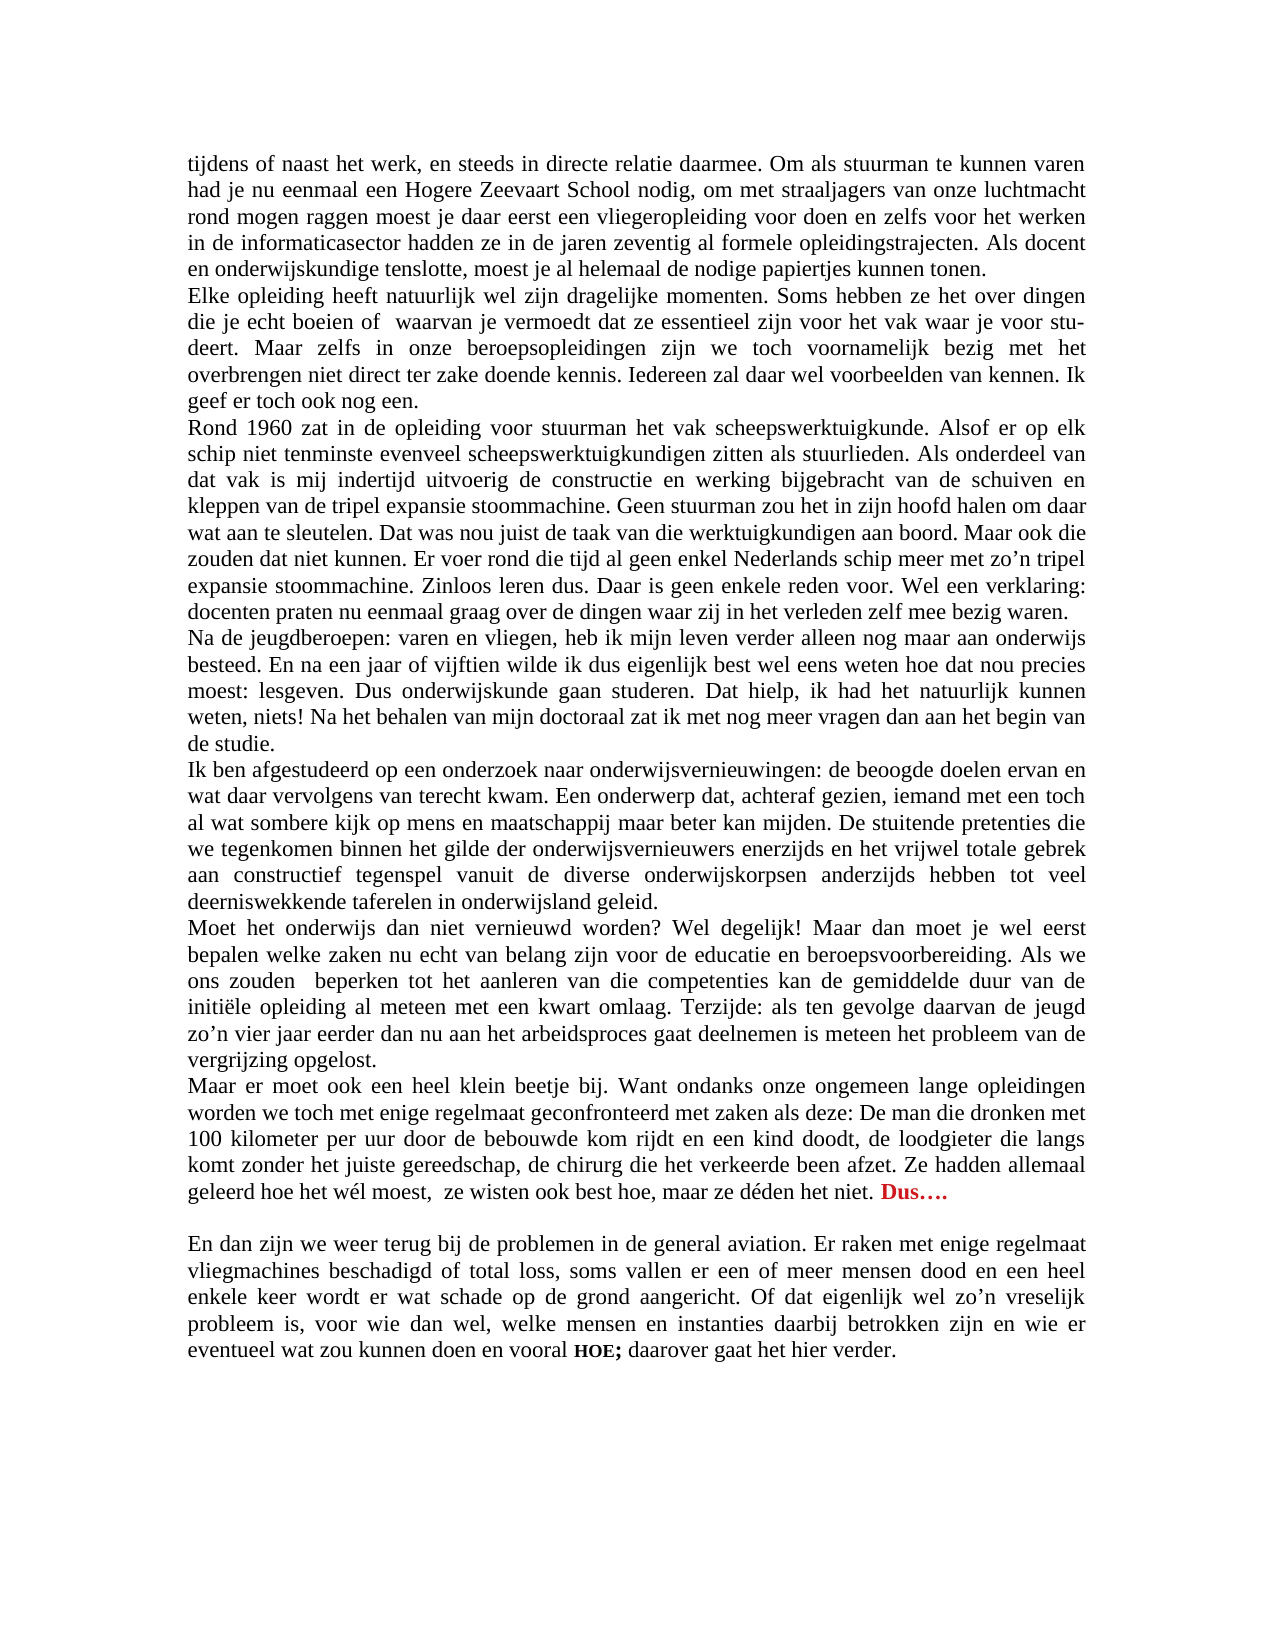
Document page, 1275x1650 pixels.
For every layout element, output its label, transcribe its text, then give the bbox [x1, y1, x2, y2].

text Moet het onderwijs dan niet vernieuwd worden? Wel degelijk! Maar dan moet je wel eerst bepalen welke zaken nu echt van belang zijn voor de educatie en beroepsvoorbereiding. Als we ons zouden beperken tot het aanleren van die competenties kan de gemiddelde duur van de initiële opleiding al meteen met een kwart omlaag. Terzijde: als ten gevolge daarvan de jeugd zo’n vier jaar eerder dan nu aan het arbeidsproces gaat deelnemen is meteen het probleem van de vergrijzing opgelost. [187, 914, 1087, 1072]
text Elke opleiding heeft natuurlijk wel zijn dragelijke momenten. Soms hebben ze het over dingen die je echt boeien of waarvan je vermoedt dat ze essentieel zijn voor het vak waar je voor stu-deert. Maar zelfs in onze beroepsopleidingen zijn we toch voornamelijk bezig met het overbrengen niet direct ter zake doende kennis. Iedereen zal daar wel voorbeelden van kennen. Ik geef er toch ook nog een. [187, 282, 1087, 413]
text Maar er moet ook een heel klein beetje bij. Want ondanks onze ongemeen lange opleidingen worden we toch met enige regelmaat geconfronteerd met zaken als deze: De man die dronken met 100 kilometer per uur door de bebouwde kom rijdt en een kind doodt, de loodgieter die langs komt zonder het juiste gereedschap, de chirurg die het verkeerde been afzet. Ze hadden allemaal geleerd hoe het wél moest, ze wisten ook best hoe, maar ze déden het niet. Dus…. [187, 1072, 1087, 1204]
text Rond 1960 zat in de opleiding voor stuurman het vak scheepswerktuigkunde. Alsof er op elk schip niet tenminste evenveel scheepswerktuigkundigen zitten als stuurlieden. Als onderdeel van dat vak is mij indertijd uitvoerig de constructie en werking bijgebracht van de schuiven en kleppen van de tripel expansie stoommachine. Geen stuurman zou het in zijn hoofd halen om daar wat aan te sleutelen. Dat was nou juist de taak van die werktuigkundigen aan boord. Maar ook die zouden dat niet kunnen. Er voer rond die tijd al geen enkel Nederlands schip meer met zo’n tripel expansie stoommachine. Zinloos leren dus. Daar is geen enkele reden voor. Wel een verklaring: docenten praten nu eenmaal graag over de dingen waar zij in het verleden zelf mee bezig waren. [187, 413, 1087, 624]
text tijdens of naast het werk, en steeds in directe relatie daarmee. Om als stuurman te kunnen varen had je nu eenmaal een Hogere Zeevaart School nodig, om met straaljagers van onze luchtmacht rond mogen raggen moest je daar eerst een vliegeropleiding voor doen en zelfs voor het werken in de informaticasector hadden ze in de jaren zeventig al formele opleidingstrajecten. Als docent en onderwijskundige tenslotte, moest je al helemaal de nodige papiertjes kunnen tonen. [187, 150, 1087, 282]
text Ik ben afgestudeerd op een onderzoek naar onderwijsvernieuwingen: de beoogde doelen ervan en wat daar vervolgens van terecht kwam. Een onderwerp dat, achteraf gezien, iemand met een toch al wat sombere kijk op mens en maatschappij maar beter kan mijden. De stuitende pretenties die we tegenkomen binnen het gilde der onderwijsvernieuwers enerzijds en het vrijwel totale gebrek aan constructief tegenspel vanuit de diverse onderwijskorpsen anderzijds hebben tot veel deerniswekkende taferelen in onderwijsland geleid. [187, 756, 1087, 914]
text En dan zijn we weer terug bij de problemen in de general aviation. Er raken met enige regelmaat vliegmachines beschadigd of total loss, soms vallen er een of meer mensen dood en een heel enkele keer wordt er wat schade op de grond aangericht. Of dat eigenlijk wel zo’n vreselijk probleem is, voor wie dan wel, welke mensen en instanties daarbij betrokken zijn en wie er eventueel wat zou kunnen doen en vooral hoe; daarover gaat het hier verder. [187, 1231, 1087, 1362]
text Na de jeugdberoepen: varen en vliegen, heb ik mijn leven verder alleen nog maar aan onderwijs besteed. En na een jaar of vijftien wilde ik dus eigenlijk best wel eens weten hoe dat nou precies moest: lesgeven. Dus onderwijskunde gaan studeren. Dat hielp, ik had het natuurlijk kunnen weten, niets! Na het behalen van mijn doctoraal zat ik met nog meer vragen dan aan het begin van de studie. [187, 624, 1087, 756]
